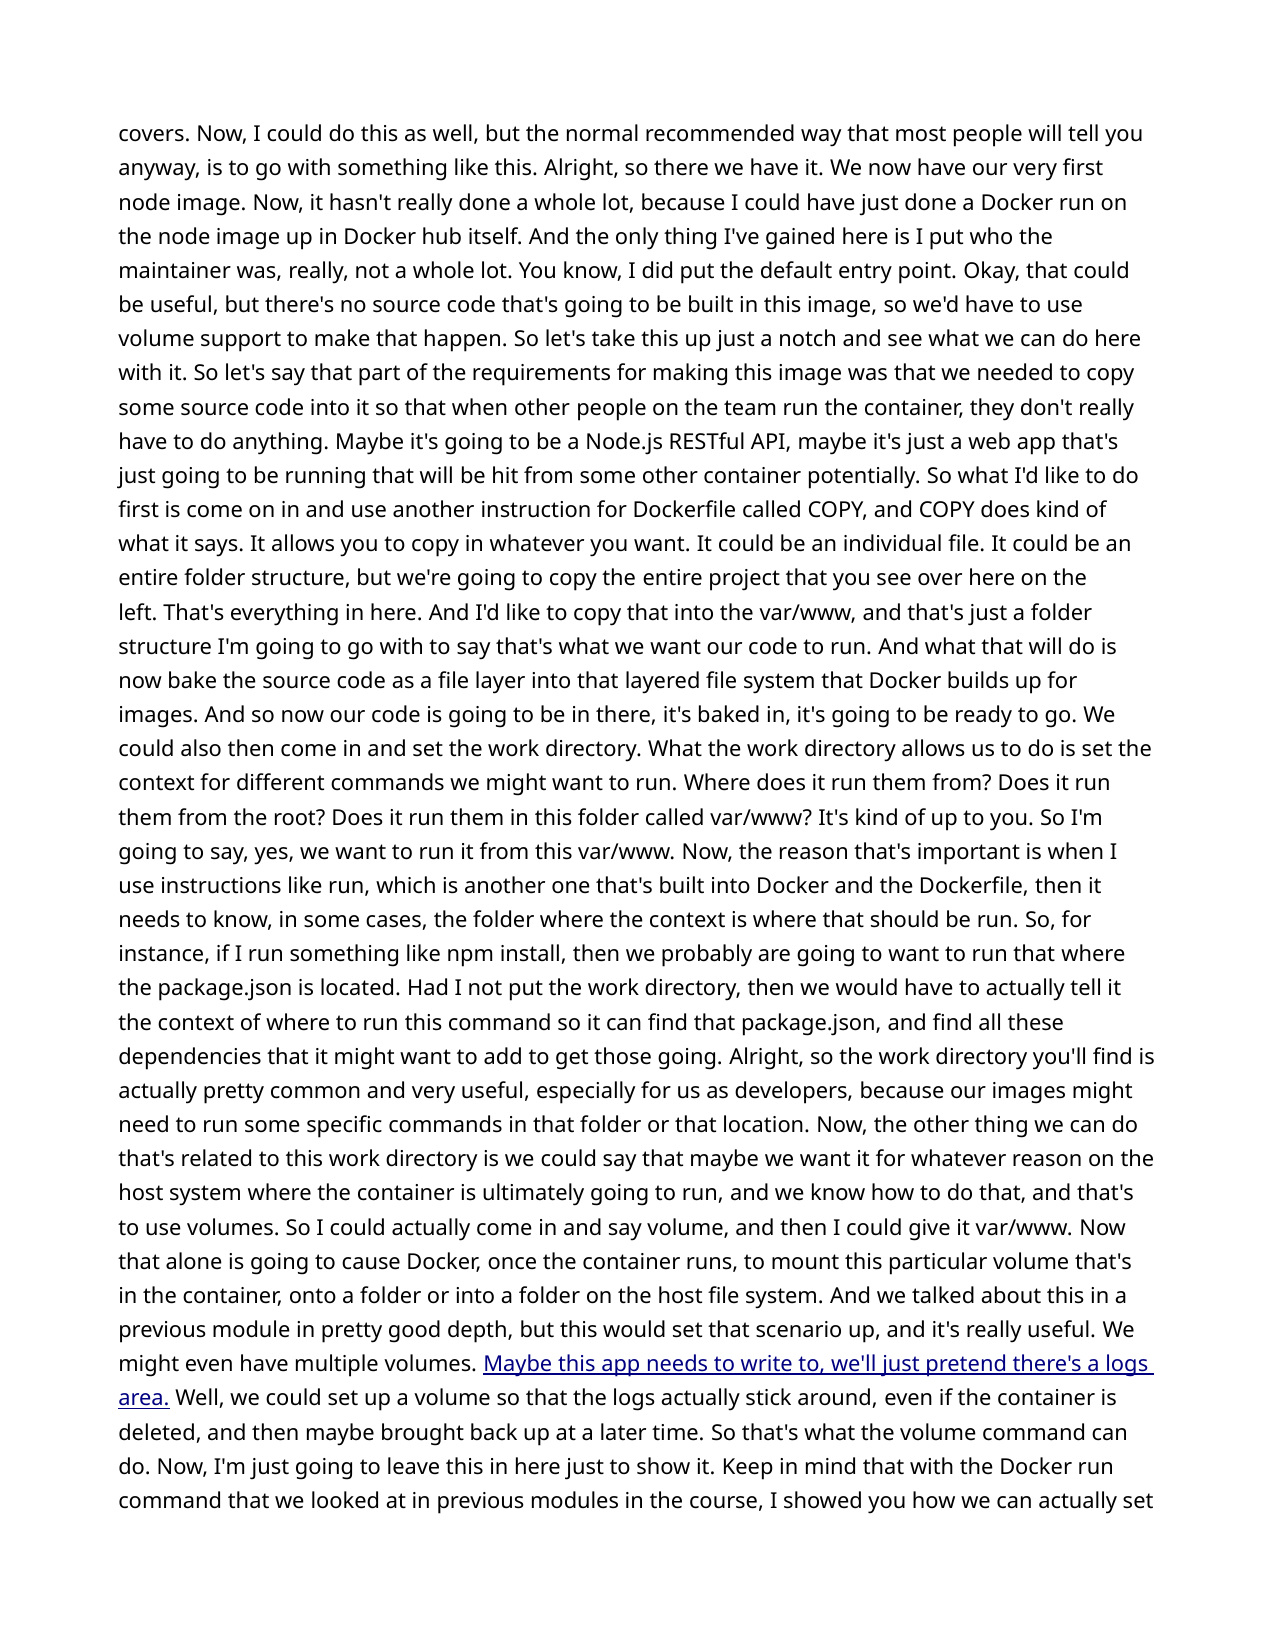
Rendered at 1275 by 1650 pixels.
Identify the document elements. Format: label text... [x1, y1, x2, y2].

text covers. Now, I could do this as well, but the normal recommended way that most people will tell you anyway, is to go with something like this. Alright, so there we have it. We now have our very first node image. Now, it hasn't really done a whole lot, because I could have just done a Docker run on the node image up in Docker hub itself. And the only thing I've gained here is I put who the maintainer was, really, not a whole lot. You know, I did put the default entry point. Okay, that could be useful, but there's no source code that's going to be built in this image, so we'd have to use volume support to make that happen. So let's take this up just a notch and see what we can do here with it. So let's say that part of the requirements for making this image was that we needed to copy some source code into it so that when other people on the team run the container, they don't really have to do anything. Maybe it's going to be a Node.js RESTful API, maybe it's just a web app that's just going to be running that will be hit from some other container potentially. So what I'd like to do first is come on in and use another instruction for Dockerfile called COPY, and COPY does kind of what it says. It allows you to copy in whatever you want. It could be an individual file. It could be an entire folder structure, but we're going to copy the entire project that you see over here on the left. That's everything in here. And I'd like to copy that into the var/www, and that's just a folder structure I'm going to go with to say that's what we want our code to run. And what that will do is now bake the source code as a file layer into that layered file system that Docker builds up for images. And so now our code is going to be in there, it's baked in, it's going to be ready to go. We could also then come in and set the work directory. What the work directory allows us to do is set the context for different commands we might want to run. Where does it run them from? Does it run them from the root? Does it run them in this folder called var/www? It's kind of up to you. So I'm going to say, yes, we want to run it from this var/www. Now, the reason that's important is when I use instructions like run, which is another one that's built into Docker and the Dockerfile, then it needs to know, in some cases, the folder where the context is where that should be run. So, for instance, if I run something like npm install, then we probably are going to want to run that where the package.json is located. Had I not put the work directory, then we would have to actually tell it the context of where to run this command so it can find that package.json, and find all these dependencies that it might want to add to get those going. Alright, so the work directory you'll find is actually pretty common and very useful, especially for us as developers, because our images might need to run some specific commands in that folder or that location. Now, the other thing we can do that's related to this work directory is we could say that maybe we want it for whatever reason on the host system where the container is ultimately going to run, and we know how to do that, and that's to use volumes. So I could actually come in and say volume, and then I could give it var/www. Now that alone is going to cause Docker, once the container runs, to mount this particular volume that's in the container, onto a folder or into a folder on the host file system. And we talked about this in a previous module in pretty good depth, but this would set that scenario up, and it's really useful. We might even have multiple volumes. Maybe this app needs to write to, we'll just pretend there's a logs area. Well, we could set up a volume so that the logs actually stick around, even if the container is deleted, and then maybe brought back up at a later time. So that's what the volume command can do. Now, I'm just going to leave this in here just to show it. Keep in mind that with the Docker run command that we looked at in previous modules in the course, I showed you how we can actually set [118, 118, 1157, 1514]
